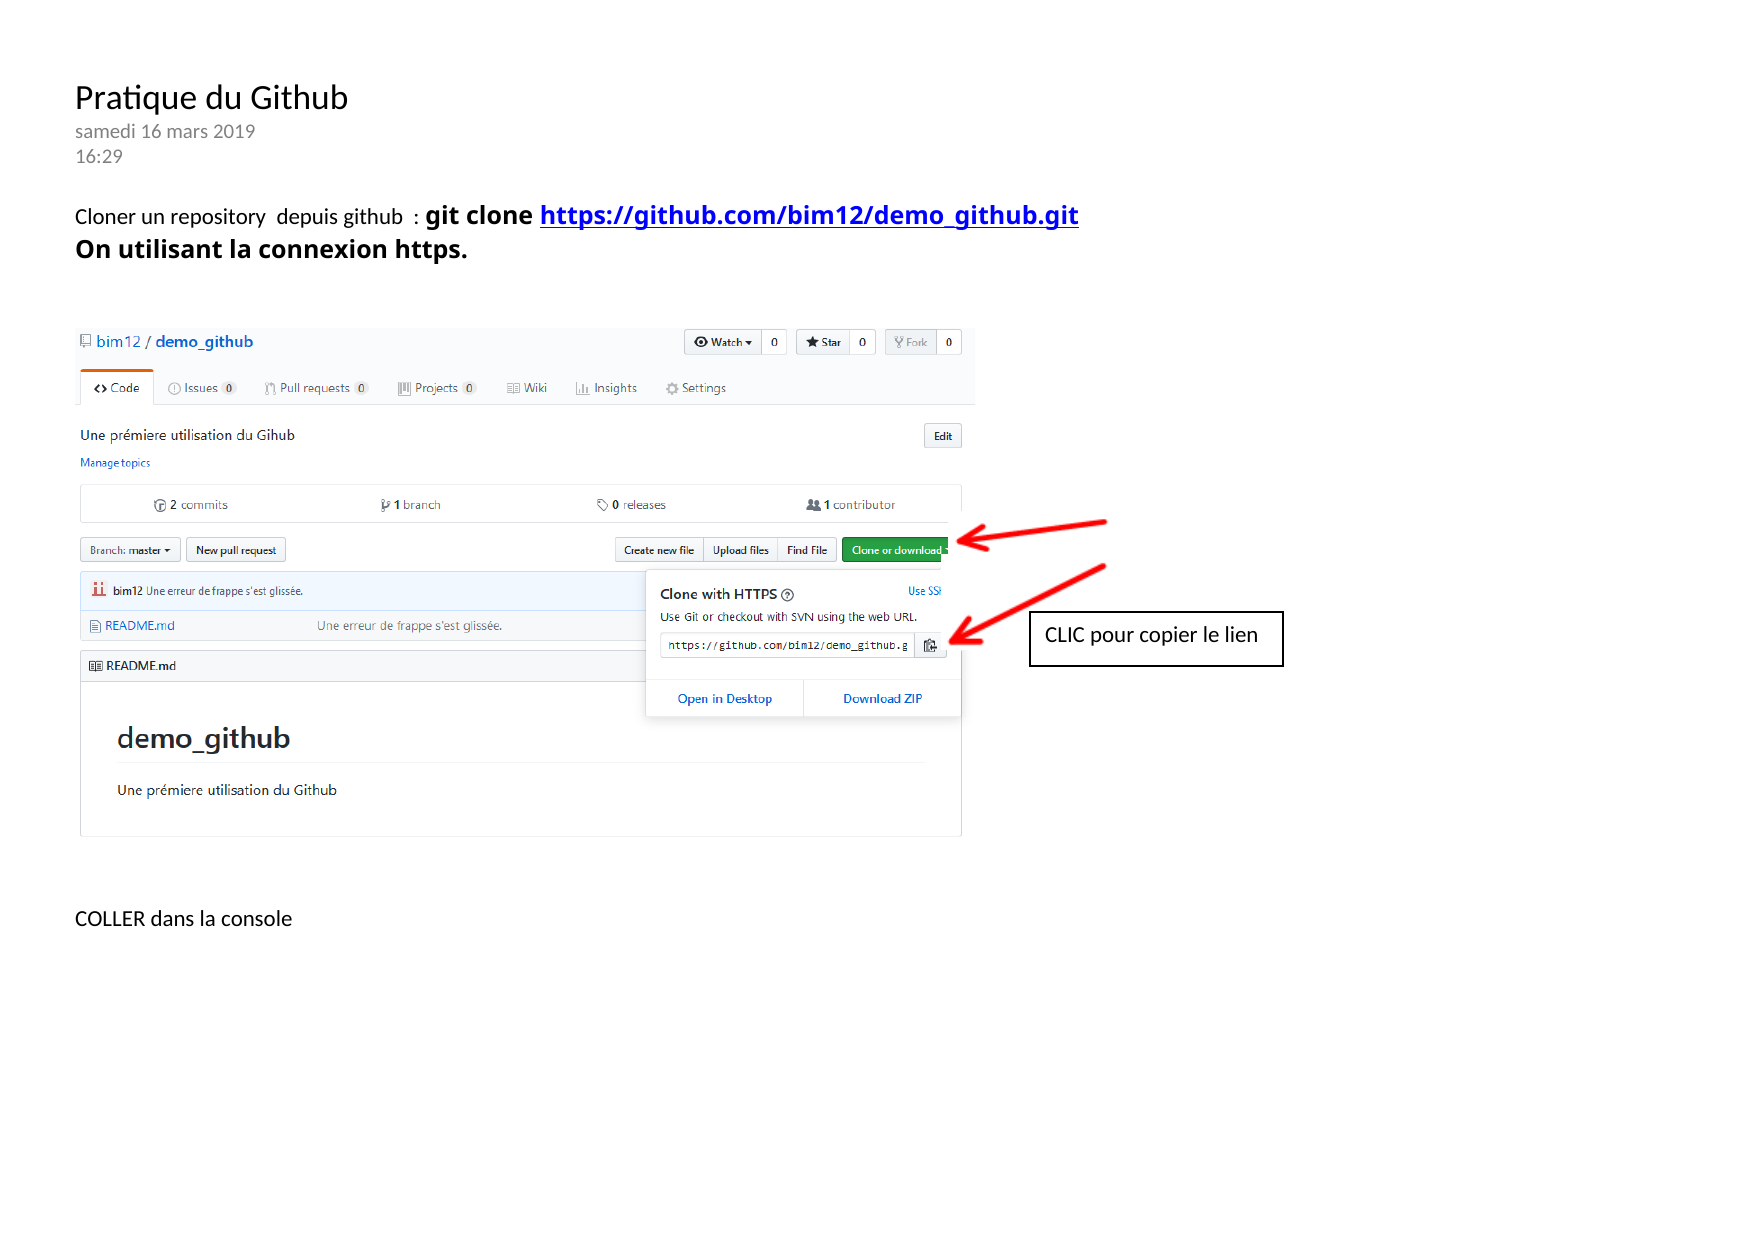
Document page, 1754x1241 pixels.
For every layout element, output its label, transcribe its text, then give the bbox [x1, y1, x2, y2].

text On utilisant la connexion https. [75, 232, 1679, 266]
picture [75, 328, 1113, 846]
text 16:29 [75, 144, 1679, 169]
text Pratique du Github [75, 75, 1679, 118]
text COLLER dans la console [75, 904, 1679, 932]
text samedi 16 mars 2019 [75, 118, 1679, 144]
text CLIC pour copier le lien [1045, 620, 1268, 648]
text Cloner un repository depuis github : git clone https://github.com/bim12/demo_github.git [75, 198, 1679, 232]
